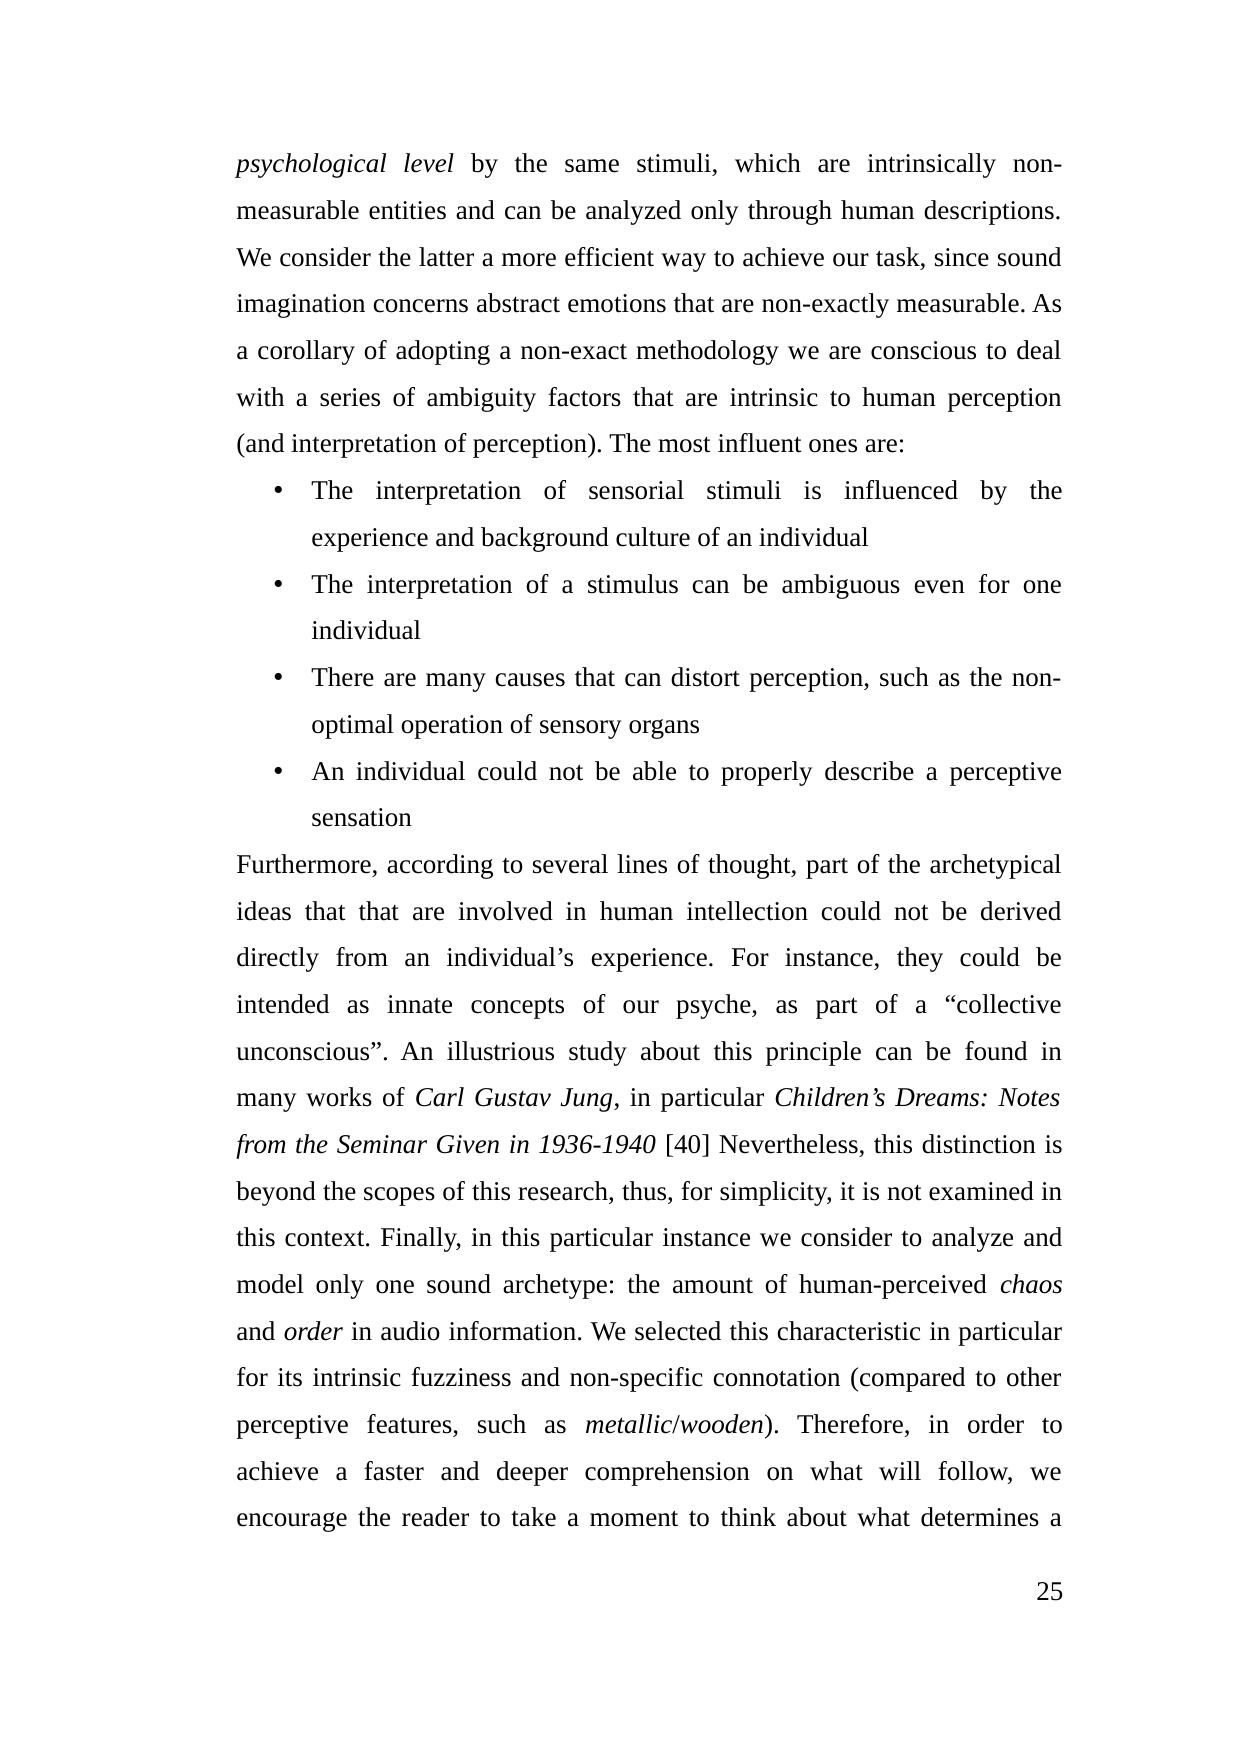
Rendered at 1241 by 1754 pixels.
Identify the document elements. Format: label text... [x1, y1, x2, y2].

text Furthermore, according to several lines of thought, part of the archetypical ideas that that are involved in human intellection could not be derived directly from an individual’s experience. For instance, they could be intended as innate concepts of our psyche, as part of a “collective unconscious”. An illustrious study about this principle can be found in many works of Carl Gustav Jung, in particular Children’s Dreams: Notes from the Seminar Given in 1936-1940 [40] Nevertheless, this distinction is beyond the scopes of this research, thus, for simplicity, it is not examined in this context. Finally, in this particular instance we consider to analyze and model only one sound archetype: the amount of human-perceived chaos and order in audio information. We selected this characteristic in particular for its intrinsic fuzziness and non-specific connotation (compared to other perceptive features, such as metallic/wooden). Therefore, in order to achieve a faster and deeper comprehension on what will follow, we encourage the reader to take a moment to think about what determines a [236, 848, 1063, 1532]
list The interpretation of sensorial stimuli is influenced by the experience and background culture of an individual [274, 474, 1063, 552]
list There are many causes that can distort perception, such as the non-optimal operation of sensory organs [274, 661, 1063, 739]
text psychological level by the same stimuli, which are intrinsically non-measurable entities and can be analyzed only through human descriptions. We consider the latter a more efficient way to achieve our task, since sound imagination concerns abstract emotions that are non-exactly measurable. As a corollary of adopting a non-exact methodology we are conscious to deal with a series of ambiguity factors that are intrinsic to human perception (and interpretation of perception). The most influent ones are: [236, 148, 1063, 459]
list The interpretation of a stimulus can be ambiguous even for one individual [274, 568, 1063, 646]
list An individual could not be able to properly describe a perceptive sensation [274, 754, 1063, 832]
